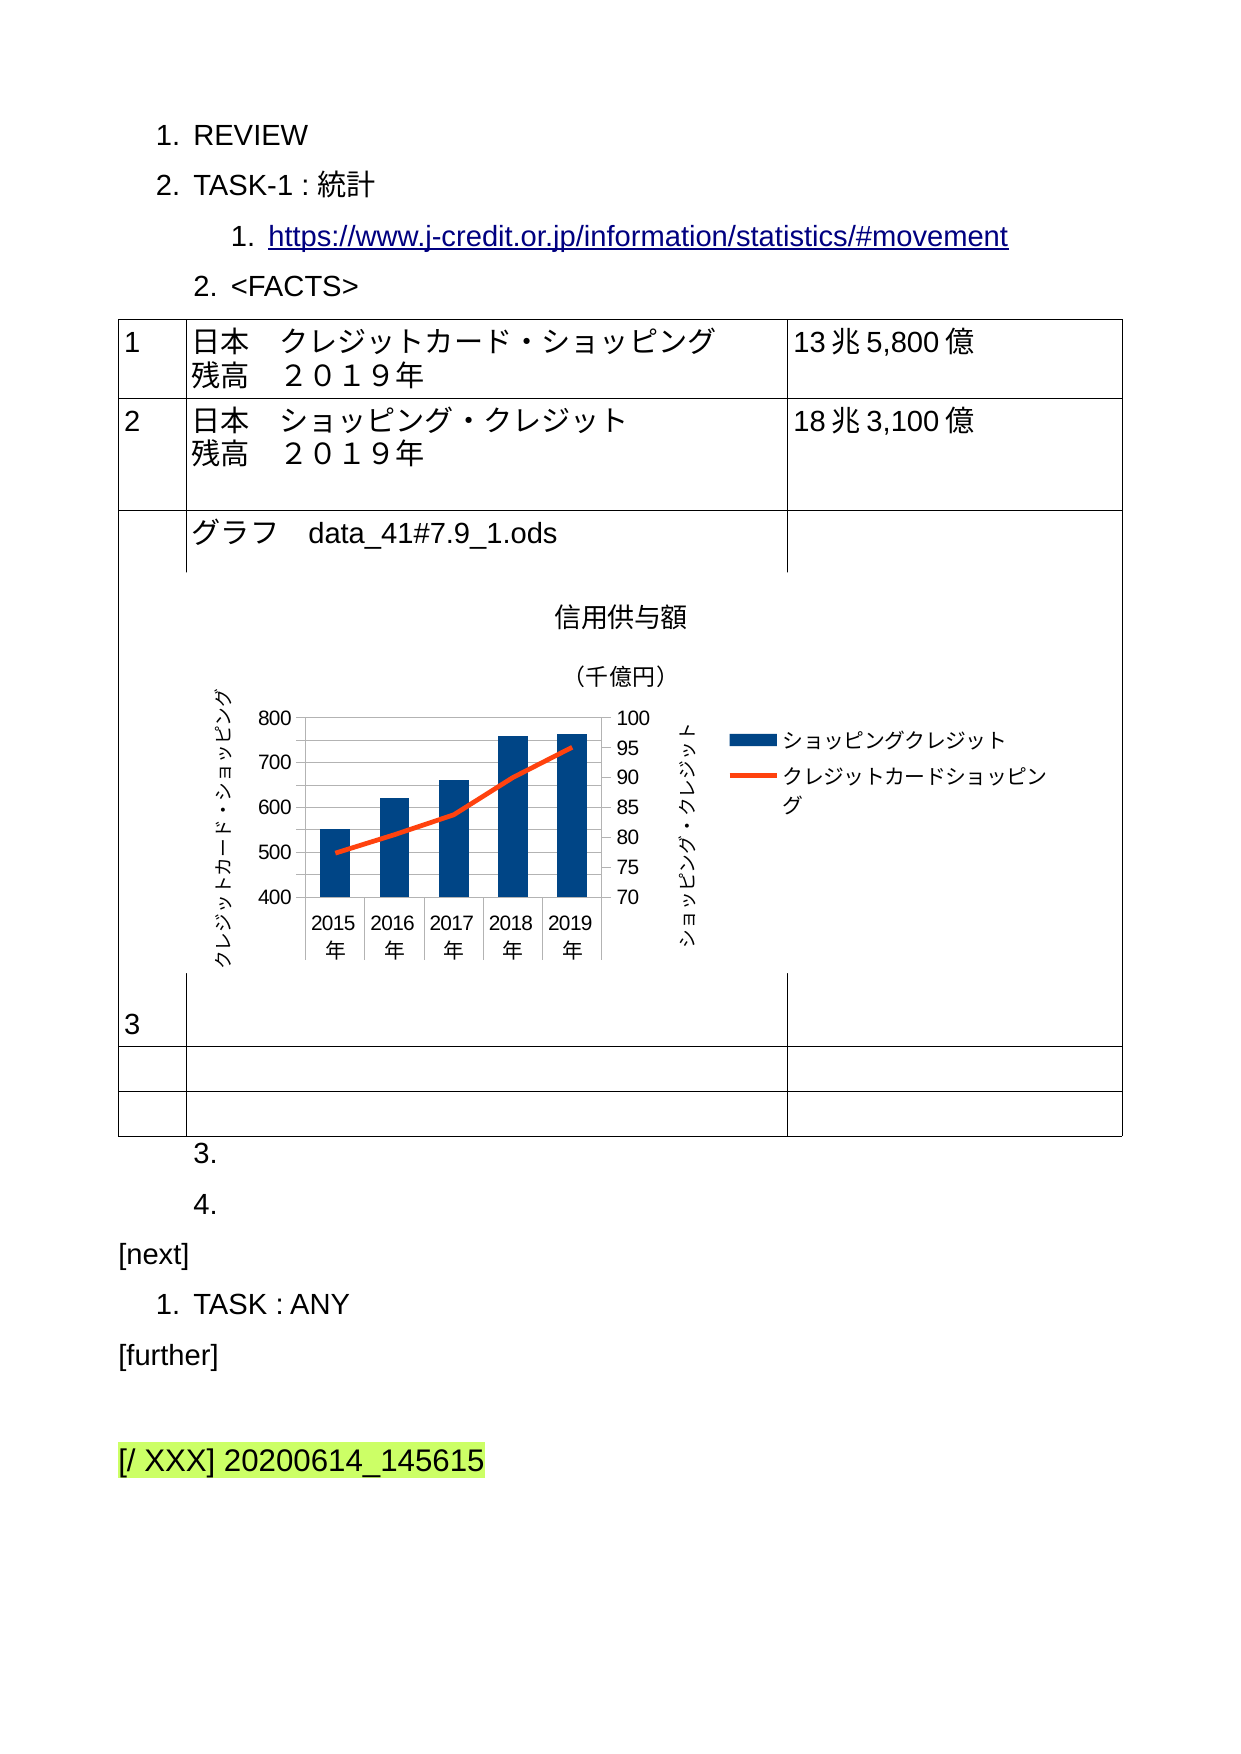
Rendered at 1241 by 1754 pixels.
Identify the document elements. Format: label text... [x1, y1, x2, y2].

list https://www.j-credit.or.jp/information/statistics/#movement [231, 219, 1122, 252]
table_header 1 [119, 320, 186, 398]
table_cell [788, 511, 1122, 1046]
text [next] [118, 1237, 1122, 1271]
table_cell 18兆3,100億 [788, 399, 1122, 510]
table_cell [187, 1047, 787, 1091]
text [/ XXX] 20200614_145615 [118, 1388, 1122, 1478]
table_cell グラフ data_41#7.9_1.ods [187, 511, 787, 572]
list TASK : ANY [156, 1287, 1122, 1321]
table_cell [788, 1092, 1122, 1136]
table_cell [187, 1092, 787, 1136]
table_cell [119, 1092, 186, 1136]
list TASK-1 : 統計 [156, 168, 1122, 202]
table_header 日本 クレジットカード・ショッピング 残高 ２０１９年 [187, 320, 787, 398]
table_cell [187, 974, 787, 1046]
table_cell 日本 ショッピング・クレジット 残高 ２０１９年 [187, 399, 787, 510]
list <FACTS> [193, 269, 1122, 303]
list REVIEW [156, 118, 1122, 152]
table_cell [119, 1047, 186, 1091]
table_cell 2 [119, 399, 186, 510]
table_cell 3 [119, 511, 186, 1046]
text [further] [118, 1338, 1122, 1371]
table_header 13兆5,800億 [788, 320, 1122, 398]
table_cell [788, 1047, 1122, 1091]
